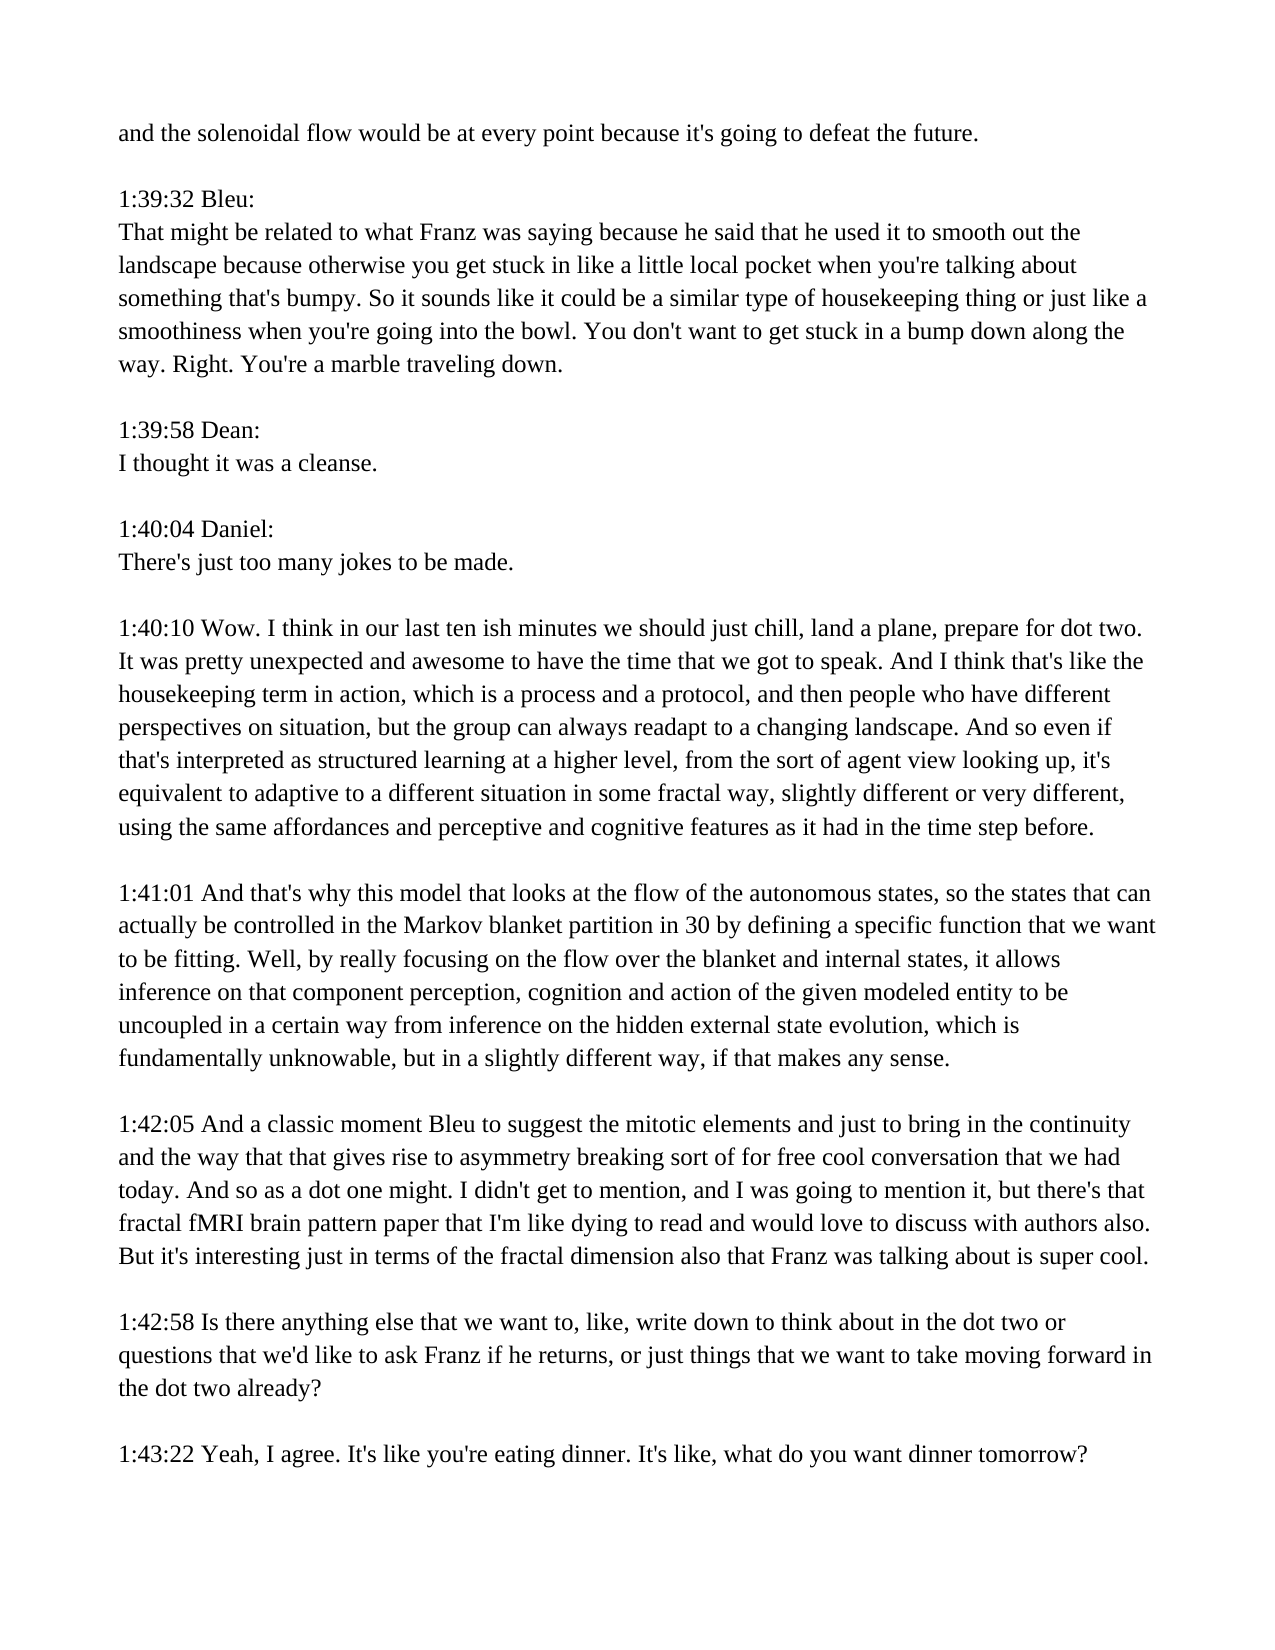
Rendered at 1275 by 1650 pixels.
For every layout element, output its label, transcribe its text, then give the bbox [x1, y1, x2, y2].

text and the solenoidal flow would be at every point because it's going to defeat the future. 1:39:32 Bleu: That might be related to what Franz was saying because he said that he used it to smooth out the landscape because otherwise you get stuck in like a little local pocket when you're talking about something that's bumpy. So it sounds like it could be a similar type of housekeeping thing or just like a smoothiness when you're going into the bowl. You don't want to get stuck in a bump down along the way. Right. You're a marble traveling down. 1:39:58 Dean: I thought it was a cleanse. 1:40:04 Daniel: There's just too many jokes to be made. 1:40:10 Wow. I think in our last ten ish minutes we should just chill, land a plane, prepare for dot two. It was pretty unexpected and awesome to have the time that we got to speak. And I think that's like the housekeeping term in action, which is a process and a protocol, and then people who have different perspectives on situation, but the group can always readapt to a changing landscape. And so even if that's interpreted as structured learning at a higher level, from the sort of agent view looking up, it's equivalent to adaptive to a different situation in some fractal way, slightly different or very different, using the same affordances and perceptive and cognitive features as it had in the time step before. 1:41:01 And that's why this model that looks at the flow of the autonomous states, so the states that can actually be controlled in the Markov blanket partition in 30 by defining a specific function that we want to be fitting. Well, by really focusing on the flow over the blanket and internal states, it allows inference on that component perception, cognition and action of the given modeled entity to be uncoupled in a certain way from inference on the hidden external state evolution, which is fundamentally unknowable, but in a slightly different way, if that makes any sense. 1:42:05 And a classic moment Bleu to suggest the mitotic elements and just to bring in the continuity and the way that that gives rise to asymmetry breaking sort of for free cool conversation that we had today. And so as a dot one might. I didn't get to mention, and I was going to mention it, but there's that fractal fMRI brain pattern paper that I'm like dying to read and would love to discuss with authors also. But it's interesting just in terms of the fractal dimension also that Franz was talking about is super cool. 1:42:58 Is there anything else that we want to, like, write down to think about in the dot two or questions that we'd like to ask Franz if he returns, or just things that we want to take moving forward in the dot two already? 1:43:22 Yeah, I agree. It's like you're eating dinner. It's like, what do you want dinner tomorrow? [118, 118, 1157, 1501]
